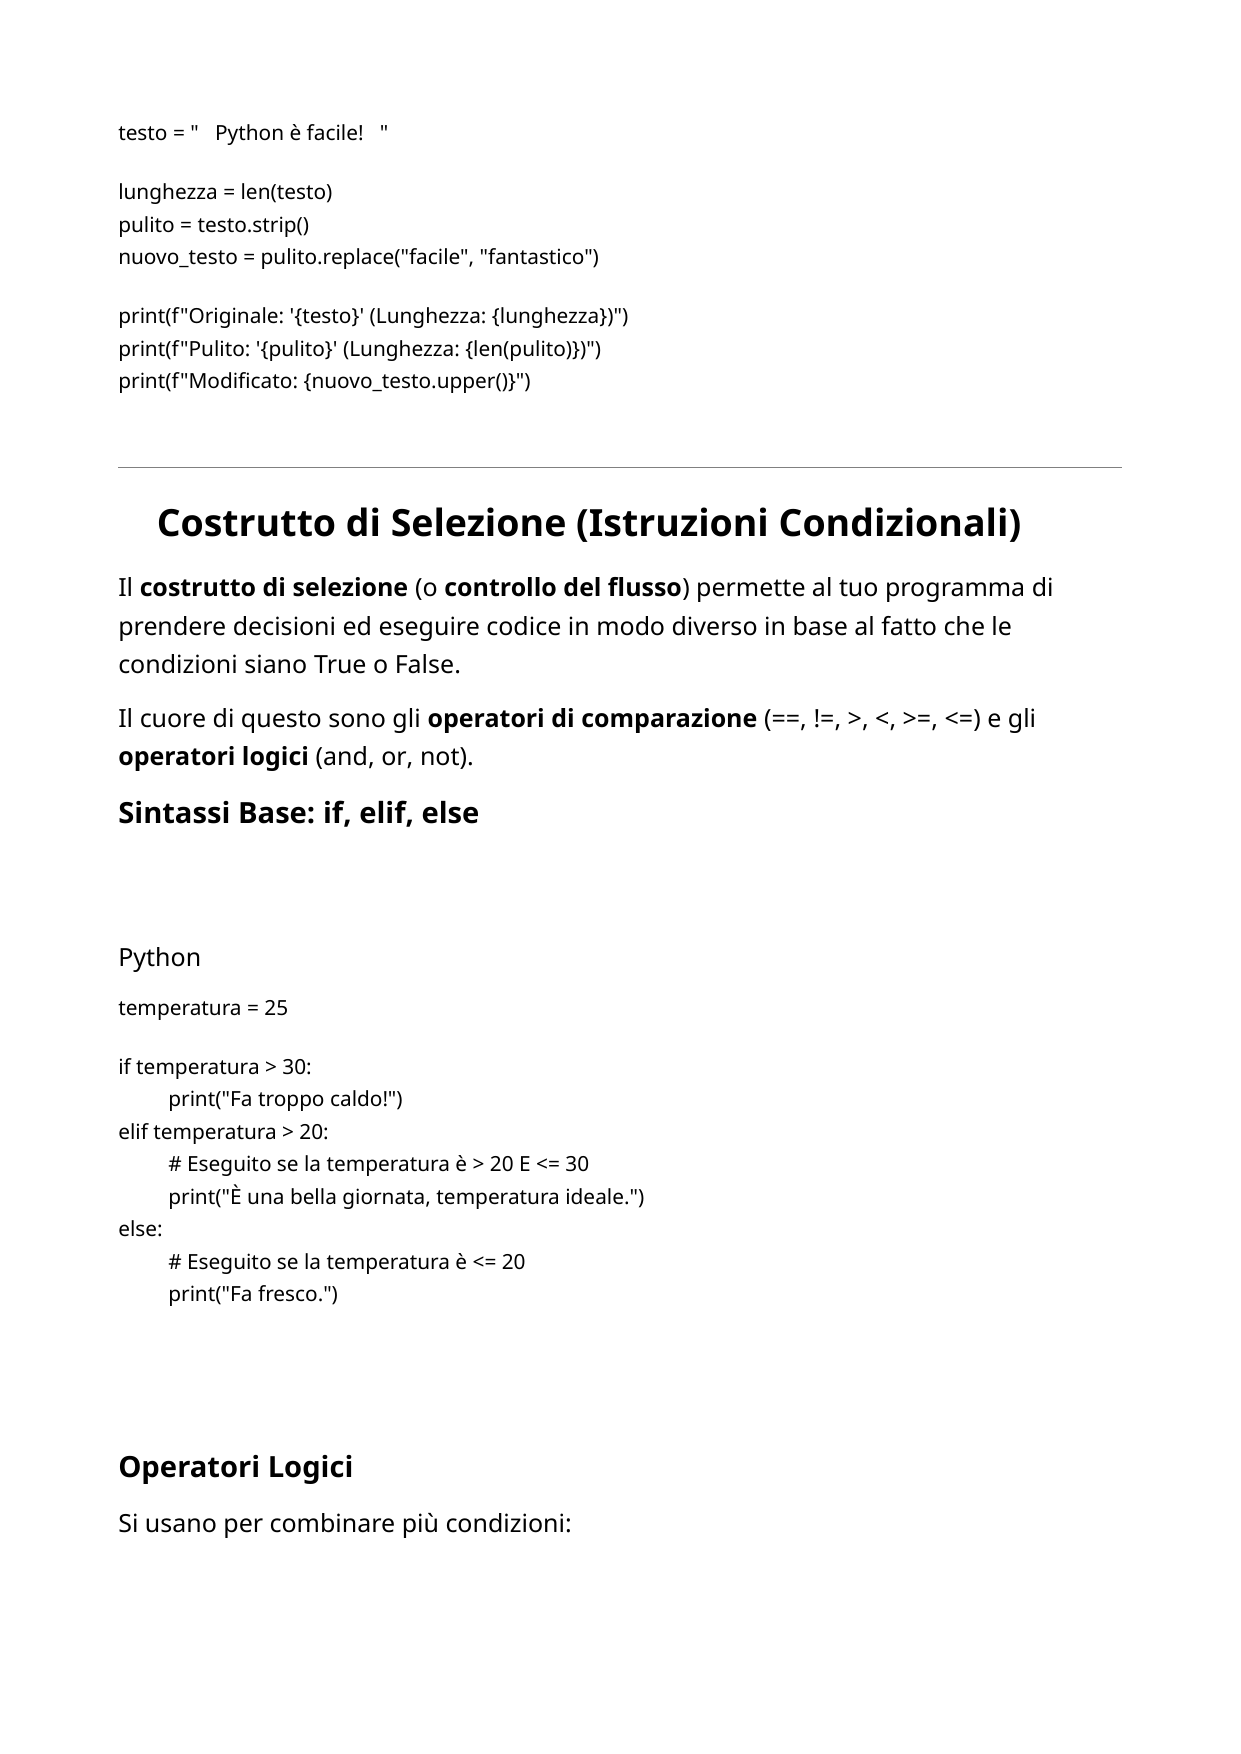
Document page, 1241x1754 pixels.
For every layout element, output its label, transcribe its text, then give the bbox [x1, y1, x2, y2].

text print(f"Modificato: {nuovo_testo.upper()}") [118, 366, 1122, 395]
text Python [118, 939, 1122, 974]
text Il cuore di questo sono gli operatori di comparazione (==, !=, >, <, >=, <=) e gli operatori logici (and, or, not). [118, 700, 1122, 773]
text pulito = testo.strip() [118, 210, 1122, 238]
text elif temperatura > 20: [118, 1117, 1122, 1146]
text print(f"Originale: '{testo}' (Lunghezza: {lunghezza})") [118, 301, 1122, 330]
text Si usano per combinare più condizioni: [118, 1506, 1122, 1540]
text lunghezza = len(testo) [118, 177, 1122, 206]
text print(f"Pulito: '{pulito}' (Lunghezza: {len(pulito)})") [118, 334, 1122, 362]
text Il costrutto di selezione (o controllo del flusso) permette al tuo programma di prendere decisioni ed eseguire codice in modo diverso in base al fatto che le condizioni siano True o False. [118, 569, 1122, 681]
text temperatura = 25 [118, 993, 1122, 1021]
text # Eseguito se la temperatura è <= 20 [118, 1247, 1122, 1275]
text print("Fa troppo caldo!") [118, 1084, 1122, 1113]
text testo = " Python è facile! " [118, 118, 1122, 147]
text print("È una bella giornata, temperatura ideale.") [118, 1182, 1122, 1211]
text if temperatura > 30: [118, 1052, 1122, 1081]
text print("Fa fresco.") [118, 1279, 1122, 1308]
subtitle 🧐 Costrutto di Selezione (Istruzioni Condizionali) [118, 497, 1122, 548]
text # Eseguito se la temperatura è > 20 E <= 30 [118, 1149, 1122, 1178]
subtitle Sintassi Base: if, elif, else [118, 792, 1122, 832]
subtitle Operatori Logici [118, 1446, 1122, 1486]
text nuovo_testo = pulito.replace("facile", "fantastico") [118, 242, 1122, 271]
text else: [118, 1214, 1122, 1243]
